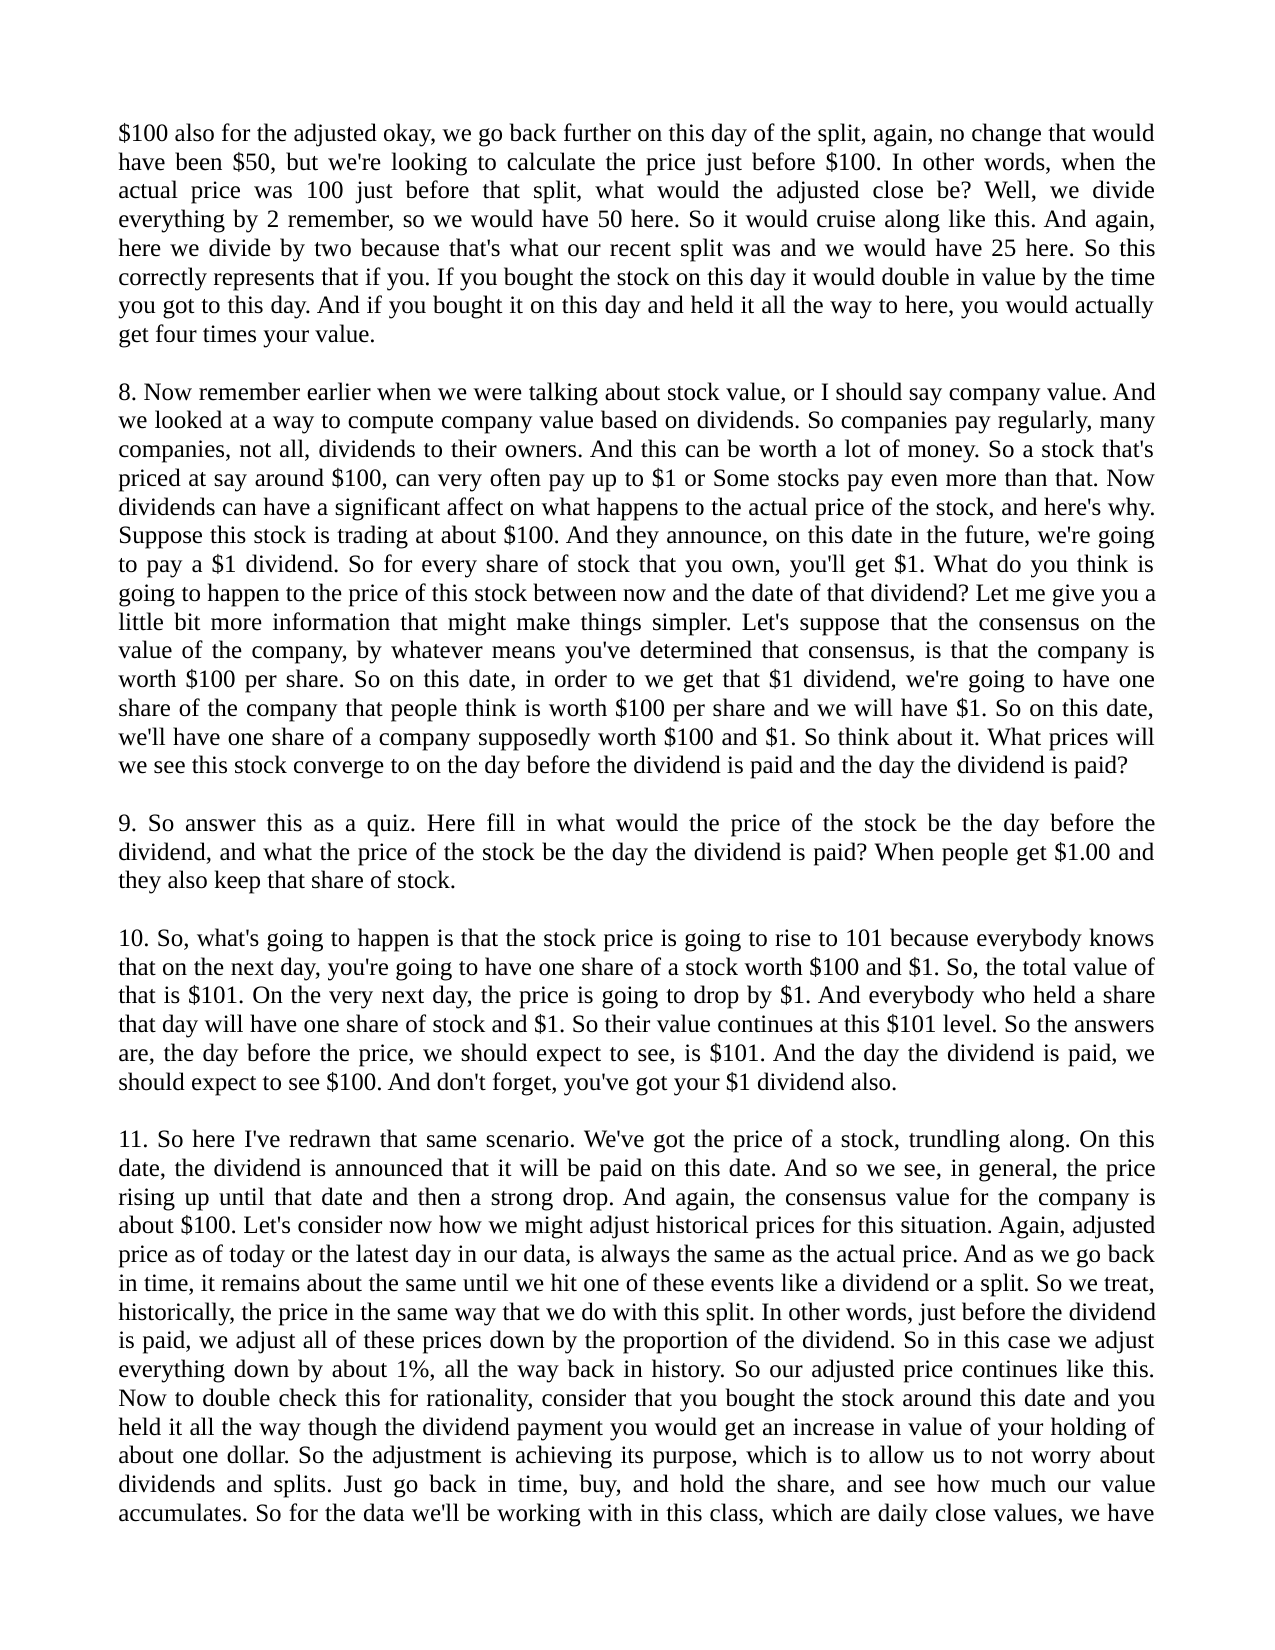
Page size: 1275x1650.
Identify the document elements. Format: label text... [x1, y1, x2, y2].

text 8. Now remember earlier when we were talking about stock value, or I should say company value. And we looked at a way to compute company value based on dividends. So companies pay regularly, many companies, not all, dividends to their owners. And this can be worth a lot of money. So a stock that's priced at say around $100, can very often pay up to $1 or Some stocks pay even more than that. Now dividends can have a significant affect on what happens to the actual price of the stock, and here's why. Suppose this stock is trading at about $100. And they announce, on this date in the future, we're going to pay a $1 dividend. So for every share of stock that you own, you'll get $1. What do you think is going to happen to the price of this stock between now and the date of that dividend? Let me give you a little bit more information that might make things simpler. Let's suppose that the consensus on the value of the company, by whatever means you've determined that consensus, is that the company is worth $100 per share. So on this date, in order to we get that $1 dividend, we're going to have one share of the company that people think is worth $100 per share and we will have $1. So on this date, we'll have one share of a company supposedly worth $100 and $1. So think about it. What prices will we see this stock converge to on the day before the dividend is paid and the day the dividend is paid? [118, 377, 1157, 779]
text $100 also for the adjusted okay, we go back further on this day of the split, again, no change that would have been $50, but we're looking to calculate the price just before $100. In other words, when the actual price was 100 just before that split, what would the adjusted close be? Well, we divide everything by 2 remember, so we would have 50 here. So it would cruise along like this. And again, here we divide by two because that's what our recent split was and we would have 25 here. So this correctly represents that if you. If you bought the stock on this day it would double in value by the time you got to this day. And if you bought it on this day and held it all the way to here, you would actually get four times your value. [118, 118, 1157, 348]
text 11. So here I've redrawn that same scenario. We've got the price of a stock, trundling along. On this date, the dividend is announced that it will be paid on this date. And so we see, in general, the price rising up until that date and then a strong drop. And again, the consensus value for the company is about $100. Let's consider now how we might adjust historical prices for this situation. Again, adjusted price as of today or the latest day in our data, is always the same as the actual price. And as we go back in time, it remains about the same until we hit one of these events like a dividend or a split. So we treat, historically, the price in the same way that we do with this split. In other words, just before the dividend is paid, we adjust all of these prices down by the proportion of the dividend. So in this case we adjust everything down by about 1%, all the way back in history. So our adjusted price continues like this. Now to double check this for rationality, consider that you bought the stock around this date and you held it all the way though the dividend payment you would get an increase in value of your holding of about one dollar. So the adjustment is achieving its purpose, which is to allow us to not worry about dividends and splits. Just go back in time, buy, and hold the share, and see how much our value accumulates. So for the data we'll be working with in this class, which are daily close values, we have [118, 1124, 1157, 1527]
text 10. So, what's going to happen is that the stock price is going to rise to 101 because everybody knows that on the next day, you're going to have one share of a stock worth $100 and $1. So, the total value of that is $101. On the very next day, the price is going to drop by $1. And everybody who held a share that day will have one share of stock and $1. So their value continues at this $101 level. So the answers are, the day before the price, we should expect to see, is $101. And the day the dividend is paid, we should expect to see $100. And don't forget, you've got your $1 dividend also. [118, 923, 1157, 1096]
text 9. So answer this as a quiz. Here fill in what would the price of the stock be the day before the dividend, and what the price of the stock be the day the dividend is paid? When people get $1.00 and they also keep that share of stock. [118, 808, 1157, 894]
